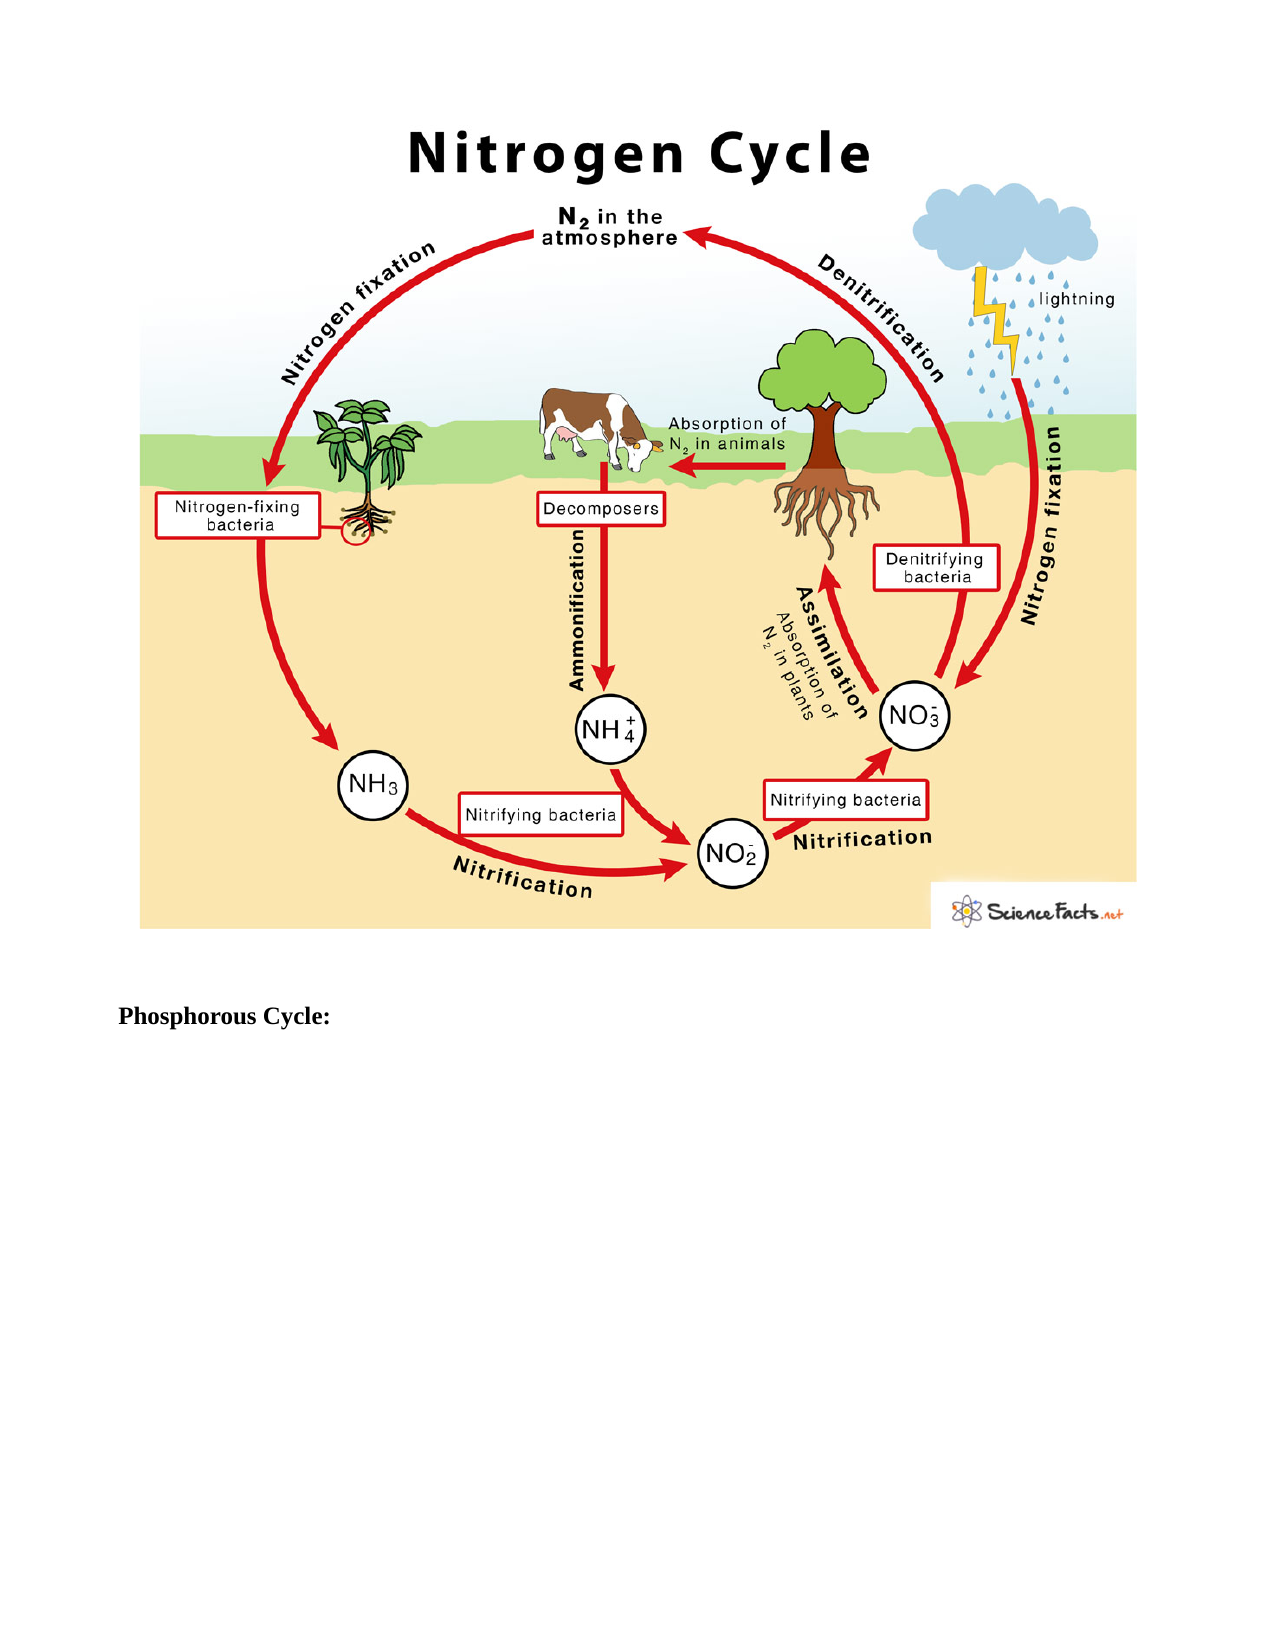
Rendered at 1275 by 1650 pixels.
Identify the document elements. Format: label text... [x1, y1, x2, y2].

picture [118, 118, 1157, 949]
text Phosphorous Cycle: [118, 1001, 1157, 1030]
